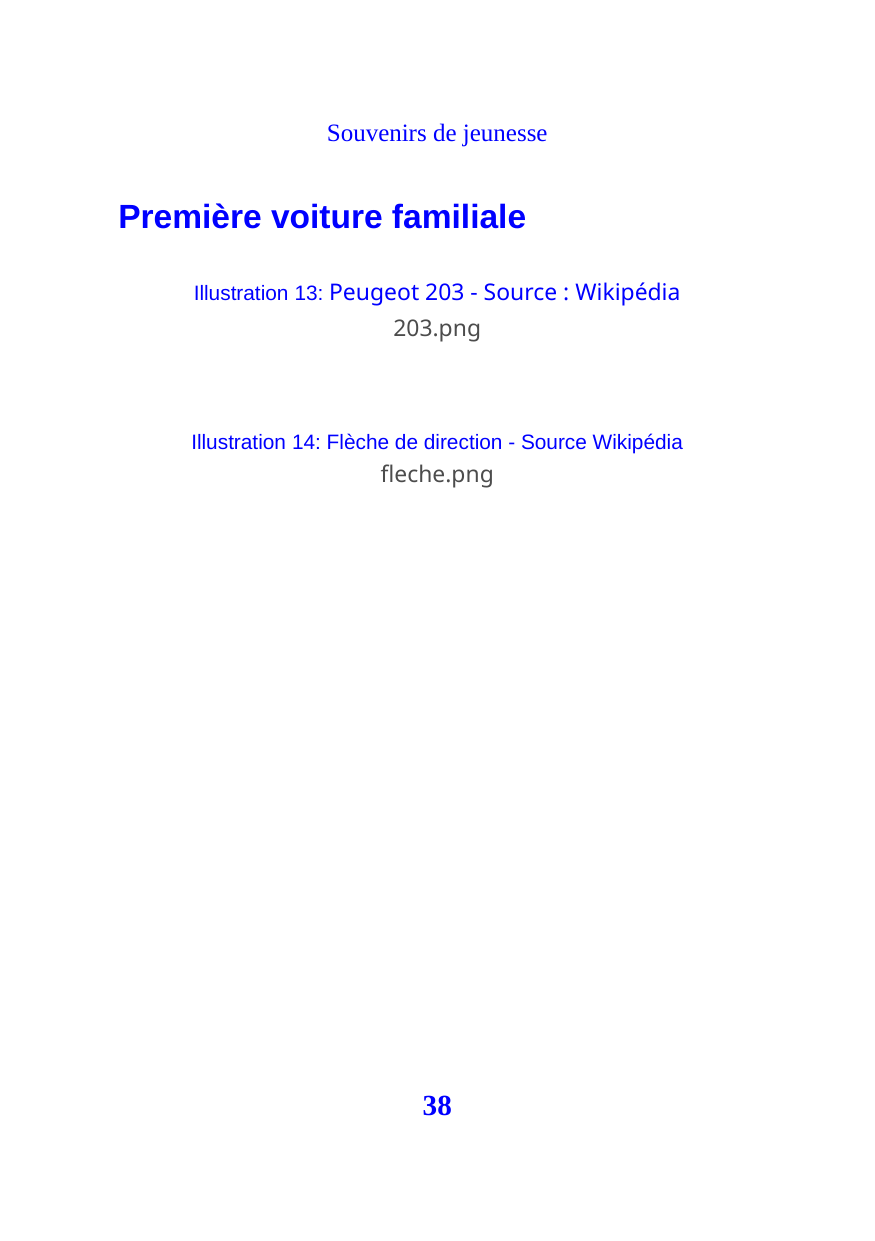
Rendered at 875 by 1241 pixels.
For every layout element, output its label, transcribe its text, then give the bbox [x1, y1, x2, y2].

text fleche.png [118, 458, 756, 489]
subtitle Première voiture familiale [118, 197, 756, 236]
text Illustration 13: Peugeot 203 - Source : Wikipédia [118, 276, 756, 307]
text Illustration 14: Flèche de direction - Source Wikipédia [118, 430, 756, 454]
text 203.png [118, 312, 756, 343]
